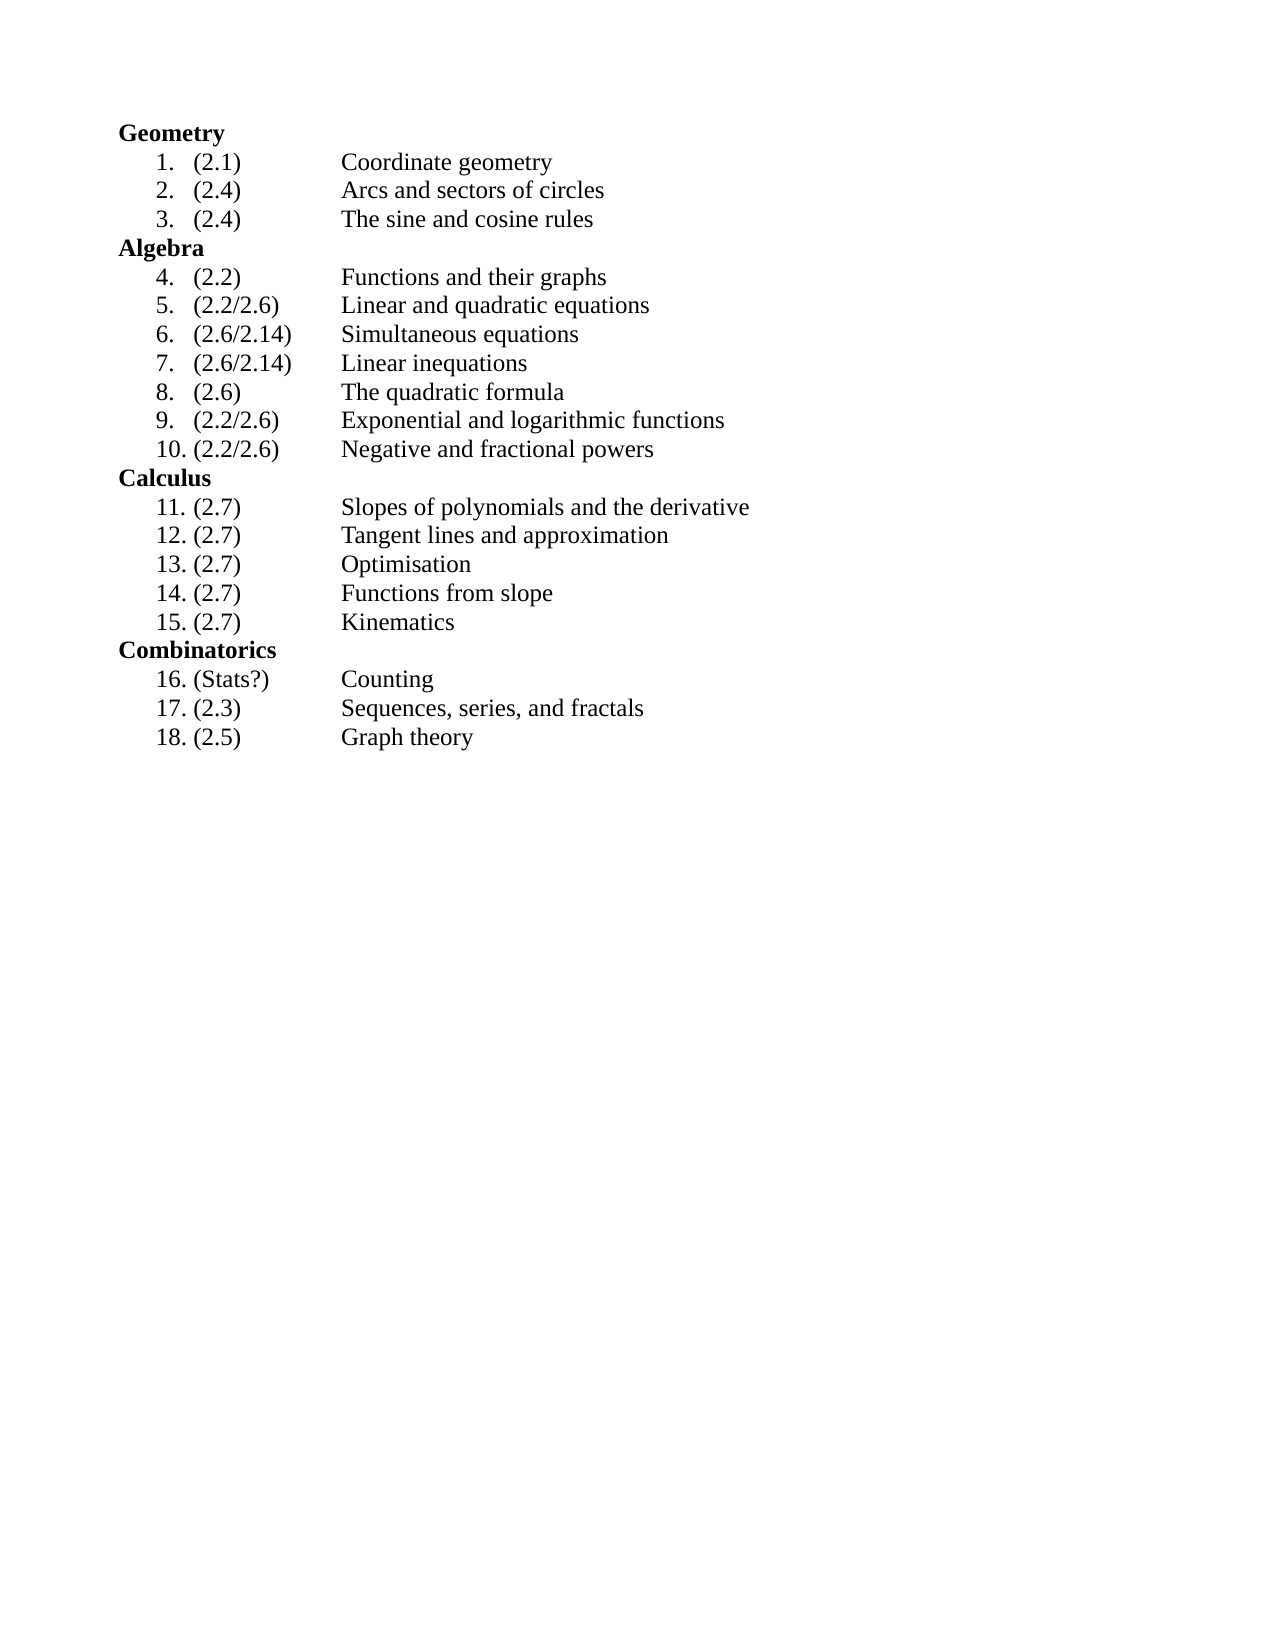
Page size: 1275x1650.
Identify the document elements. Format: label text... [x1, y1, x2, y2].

list (2.2/2.6) Linear and quadratic equations [156, 291, 1157, 319]
list (2.2) Functions and their graphs [156, 262, 1157, 291]
text Algebra [118, 233, 1157, 262]
list (2.4) Arcs and sectors of circles [156, 176, 1157, 204]
list (2.6) The quadratic formula [156, 377, 1157, 406]
list (2.7) Tangent lines and approximation [156, 521, 1157, 549]
list (2.6/2.14) Simultaneous equations [156, 319, 1157, 348]
list (2.3) Sequences, series, and fractals [156, 693, 1157, 722]
list (2.5) Graph theory [156, 722, 1157, 751]
text Geometry [118, 118, 1157, 147]
list (2.2/2.6) Exponential and logarithmic functions [156, 406, 1157, 434]
list (2.7) Functions from slope [156, 578, 1157, 607]
list (2.6/2.14) Linear inequations [156, 348, 1157, 377]
text Combinatorics [118, 636, 1157, 664]
list (2.7) Slopes of polynomials and the derivative [156, 492, 1157, 521]
list (2.7) Optimisation [156, 549, 1157, 578]
list (2.4) The sine and cosine rules [156, 204, 1157, 233]
list (Stats?) Counting [156, 664, 1157, 693]
text Calculus [118, 463, 1157, 492]
list (2.2/2.6) Negative and fractional powers [156, 434, 1157, 463]
list (2.1) Coordinate geometry [156, 147, 1157, 176]
list (2.7) Kinematics [156, 607, 1157, 636]
